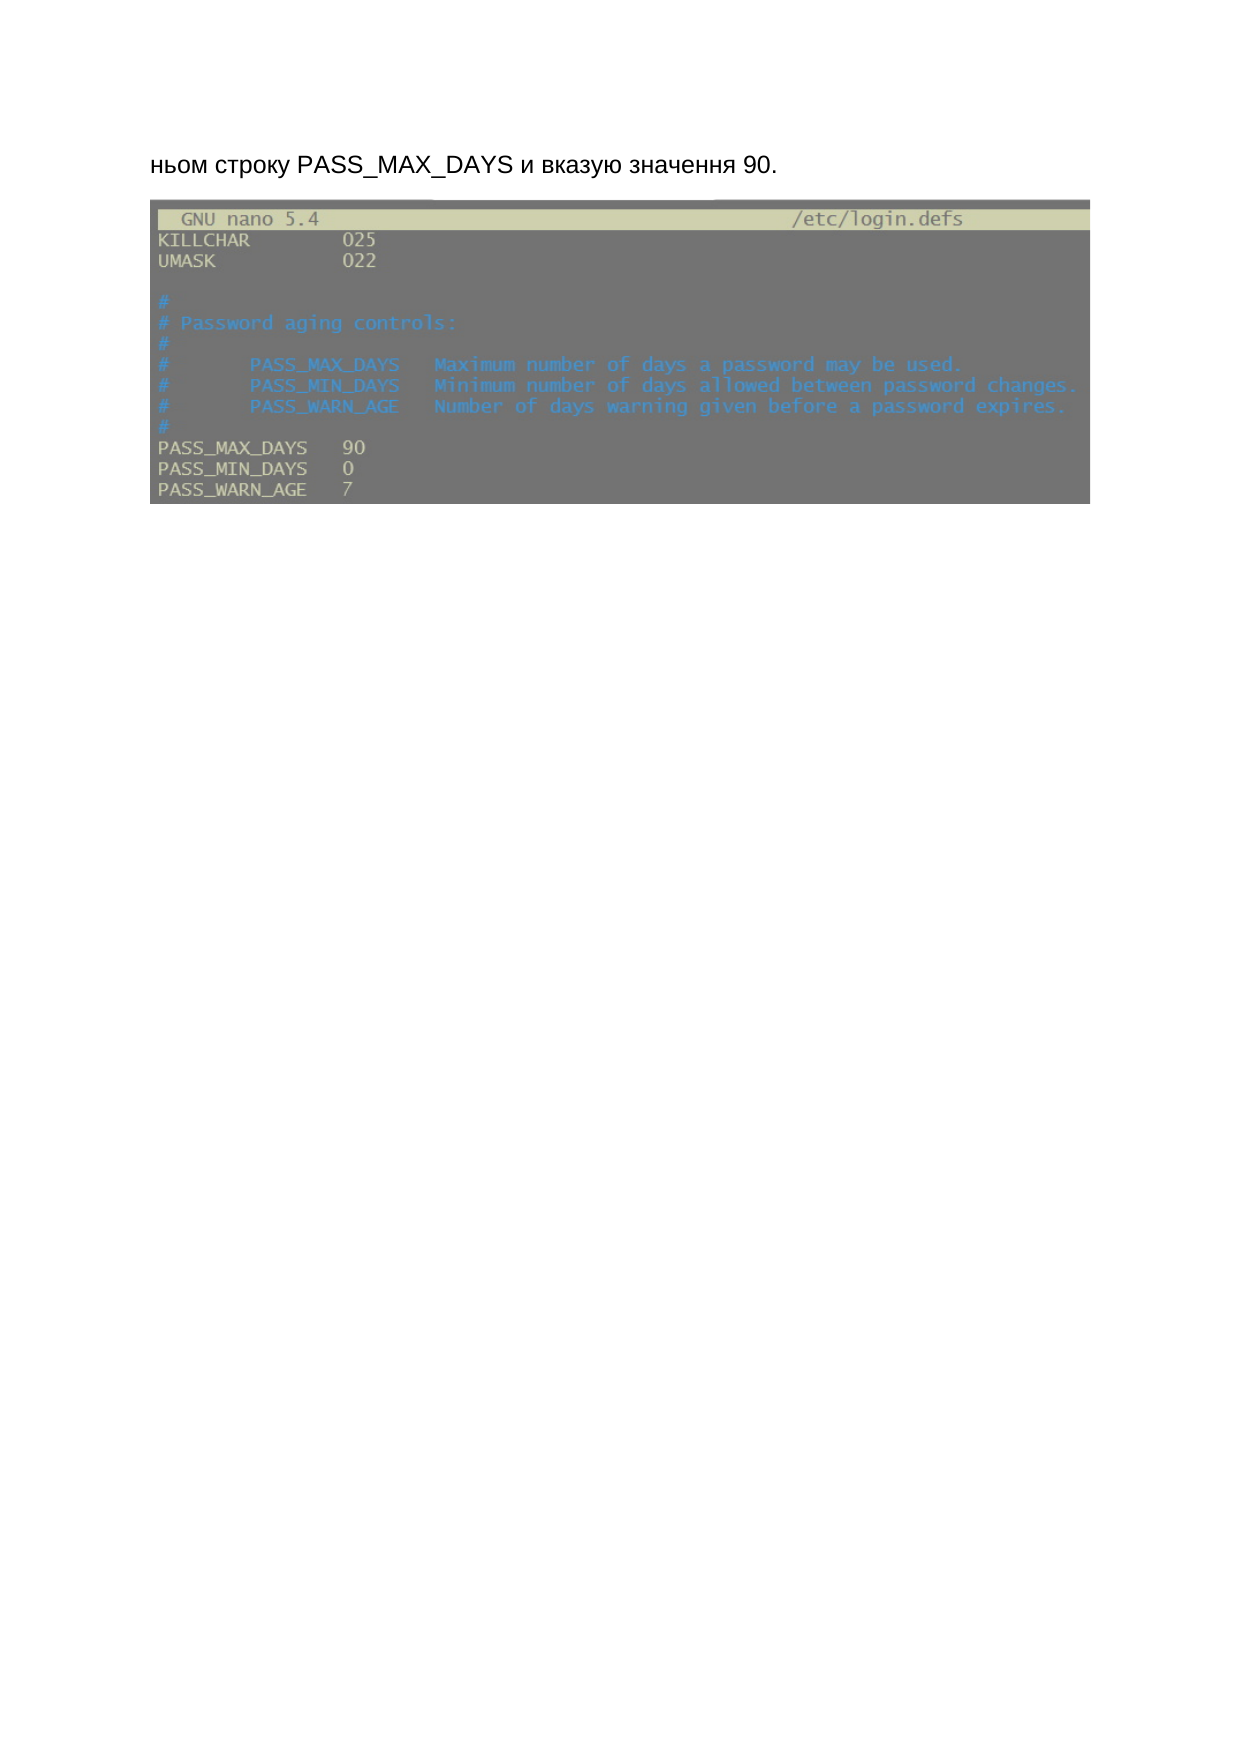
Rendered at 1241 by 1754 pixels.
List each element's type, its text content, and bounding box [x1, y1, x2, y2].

text ньом строку PASS_MAX_DAYS и вказую значення 90. [150, 150, 1090, 179]
picture [150, 199, 1091, 504]
